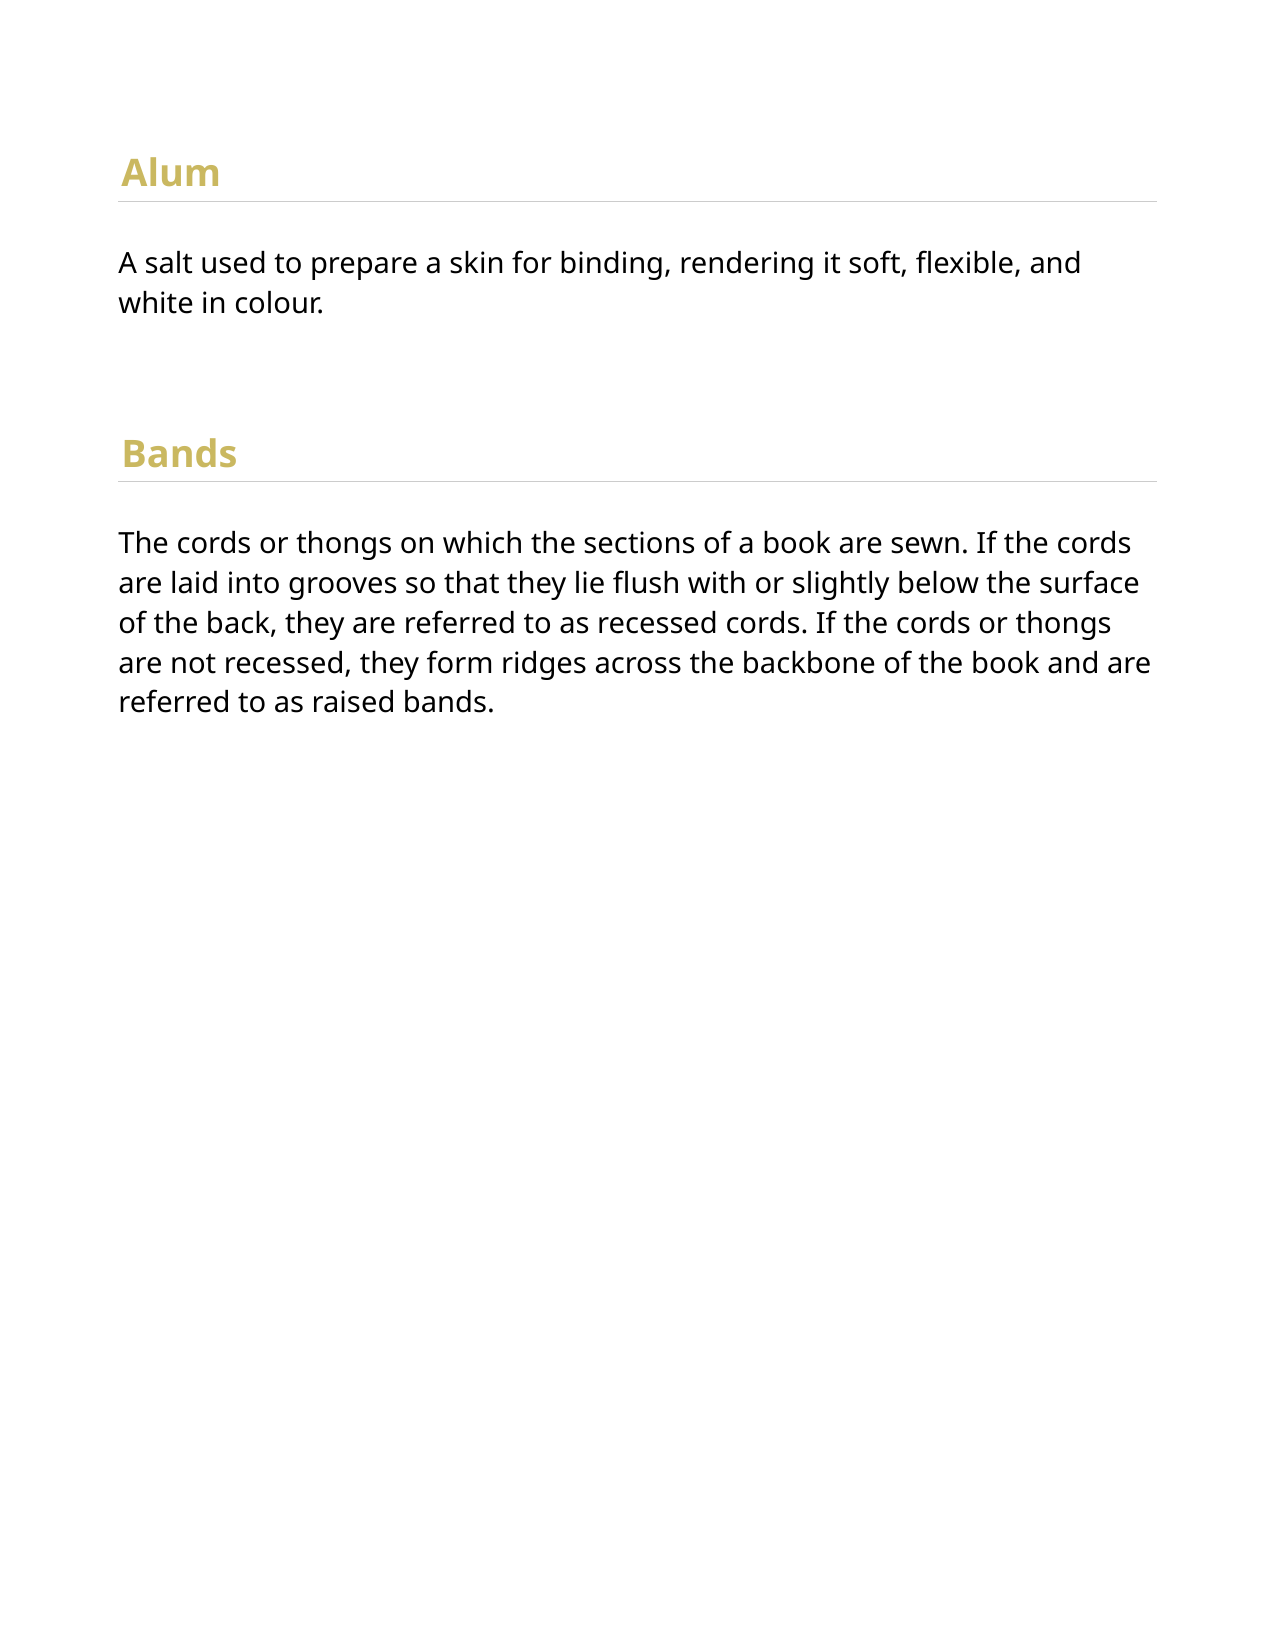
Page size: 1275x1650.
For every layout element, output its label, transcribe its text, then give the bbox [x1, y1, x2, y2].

table_header Bands [118, 399, 1157, 481]
table_header Alum [118, 118, 1157, 201]
table_header [118, 202, 1157, 242]
table_cell The cords or thongs on which the sections of a book are sewn. If the cords are laid into grooves so that they lie flush with or slightly below the surface of the back, they are referred to as recessed cords. If the cords or thongs are not recessed, they form ridges across the backbone of the book and are referred to as raised bands. [118, 523, 1157, 721]
table_header [118, 482, 1157, 523]
table_cell A salt used to prepare a skin for binding, rendering it soft, flexible, and white in colour. [118, 242, 1157, 322]
